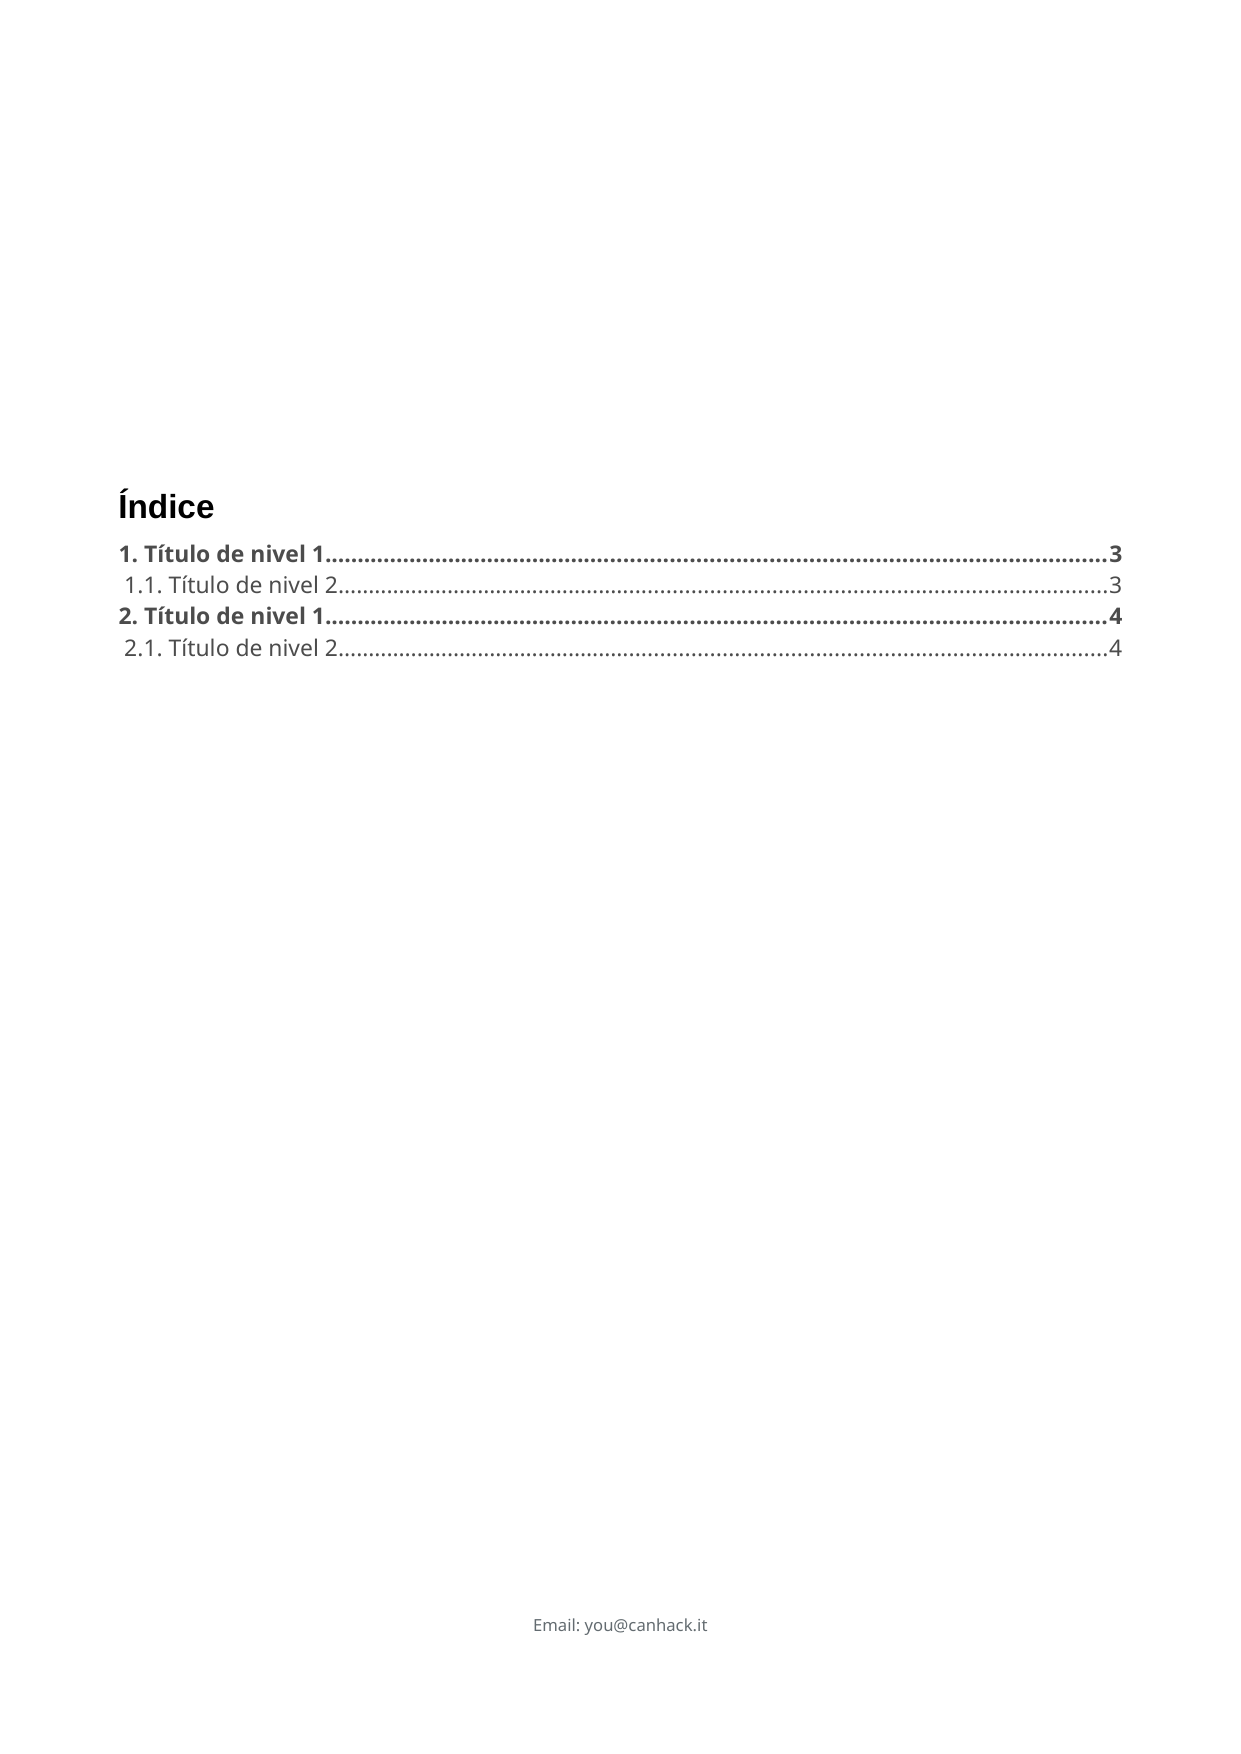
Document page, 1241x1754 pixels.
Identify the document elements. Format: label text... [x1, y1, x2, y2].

text 1.1. Título de nivel 2 3 [118, 569, 1122, 600]
text 2.1. Título de nivel 2 4 [118, 632, 1122, 663]
text 2. Título de nivel 1 4 [118, 600, 1122, 632]
text 1. Título de nivel 1 3 [118, 538, 1122, 569]
subtitle Índice [118, 487, 1122, 525]
